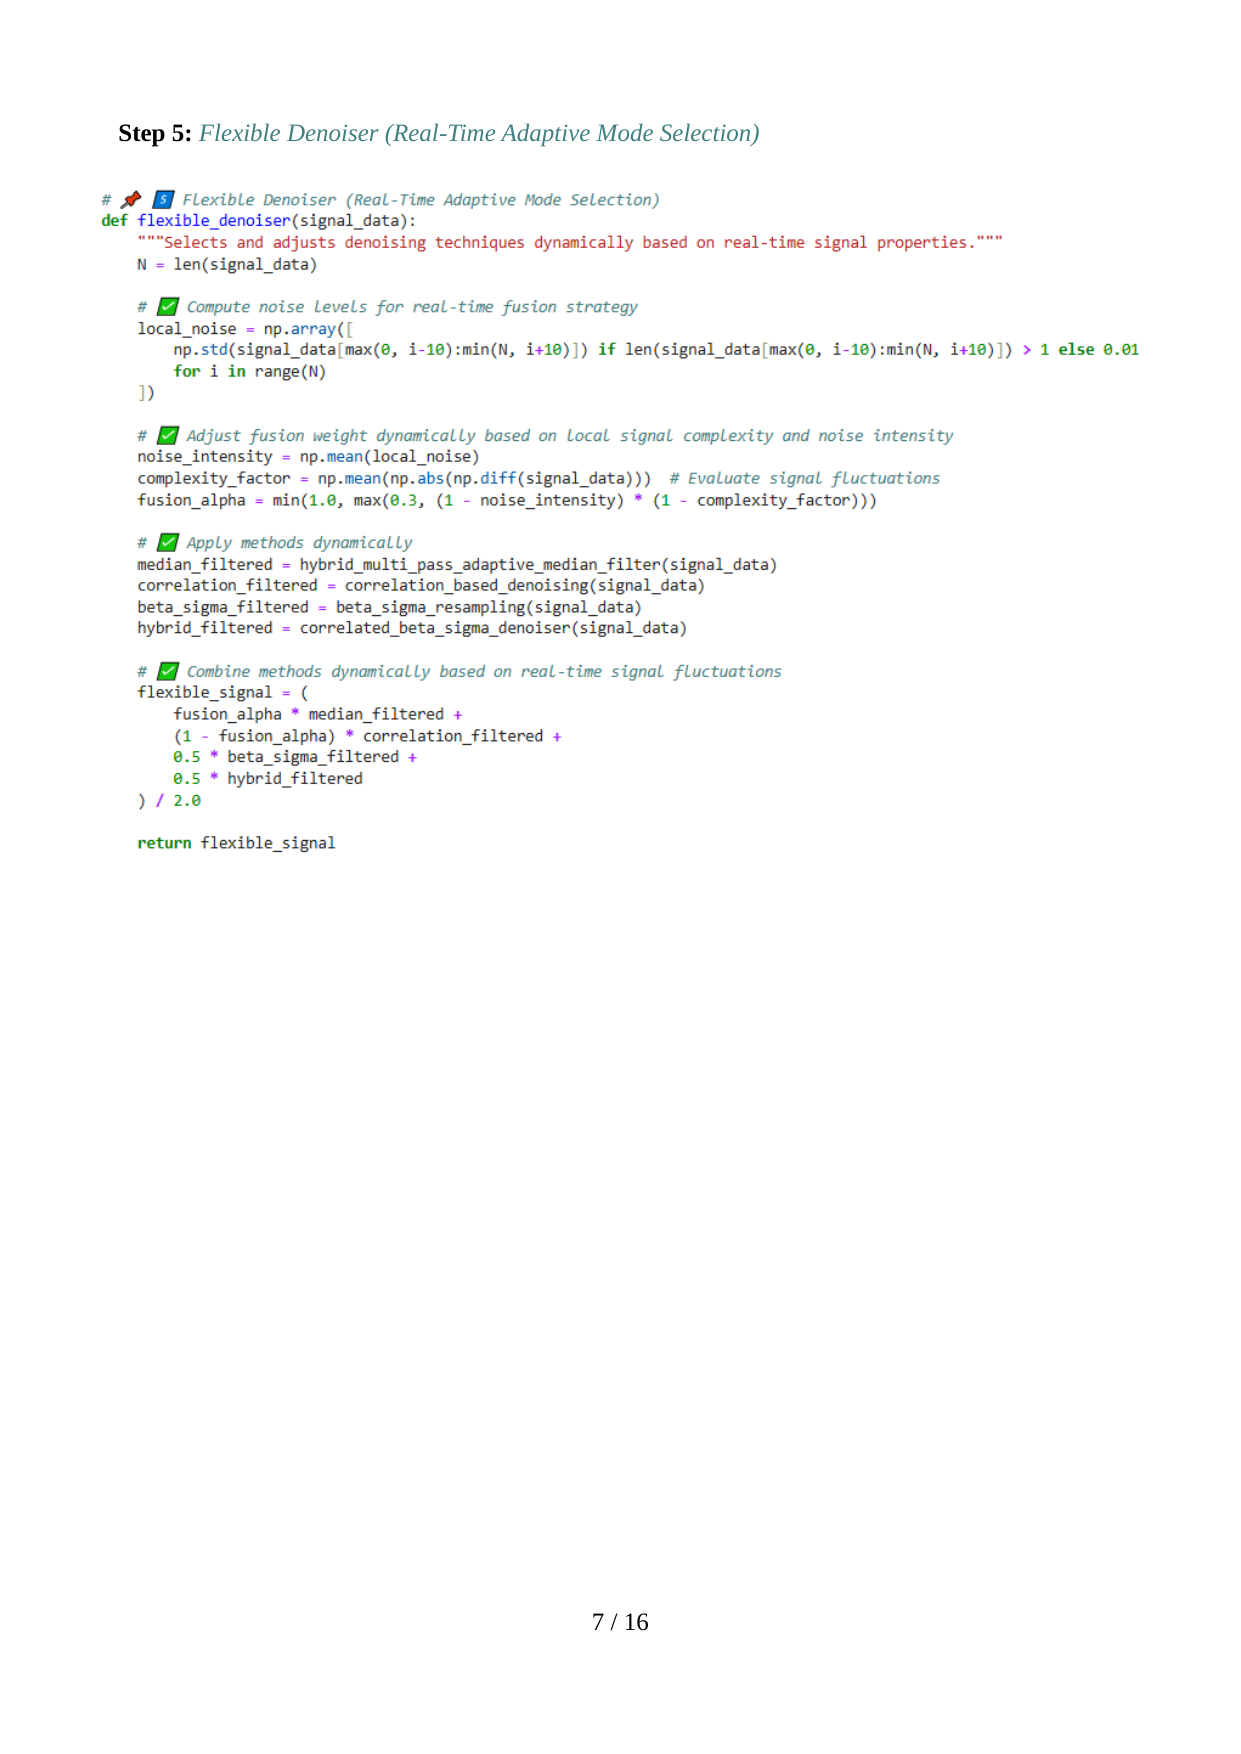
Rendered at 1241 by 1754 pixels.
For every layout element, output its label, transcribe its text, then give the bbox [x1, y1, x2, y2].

picture [95, 175, 1145, 857]
text Step 5: Flexible Denoiser (Real-Time Adaptive Mode Selection) [118, 118, 1122, 147]
